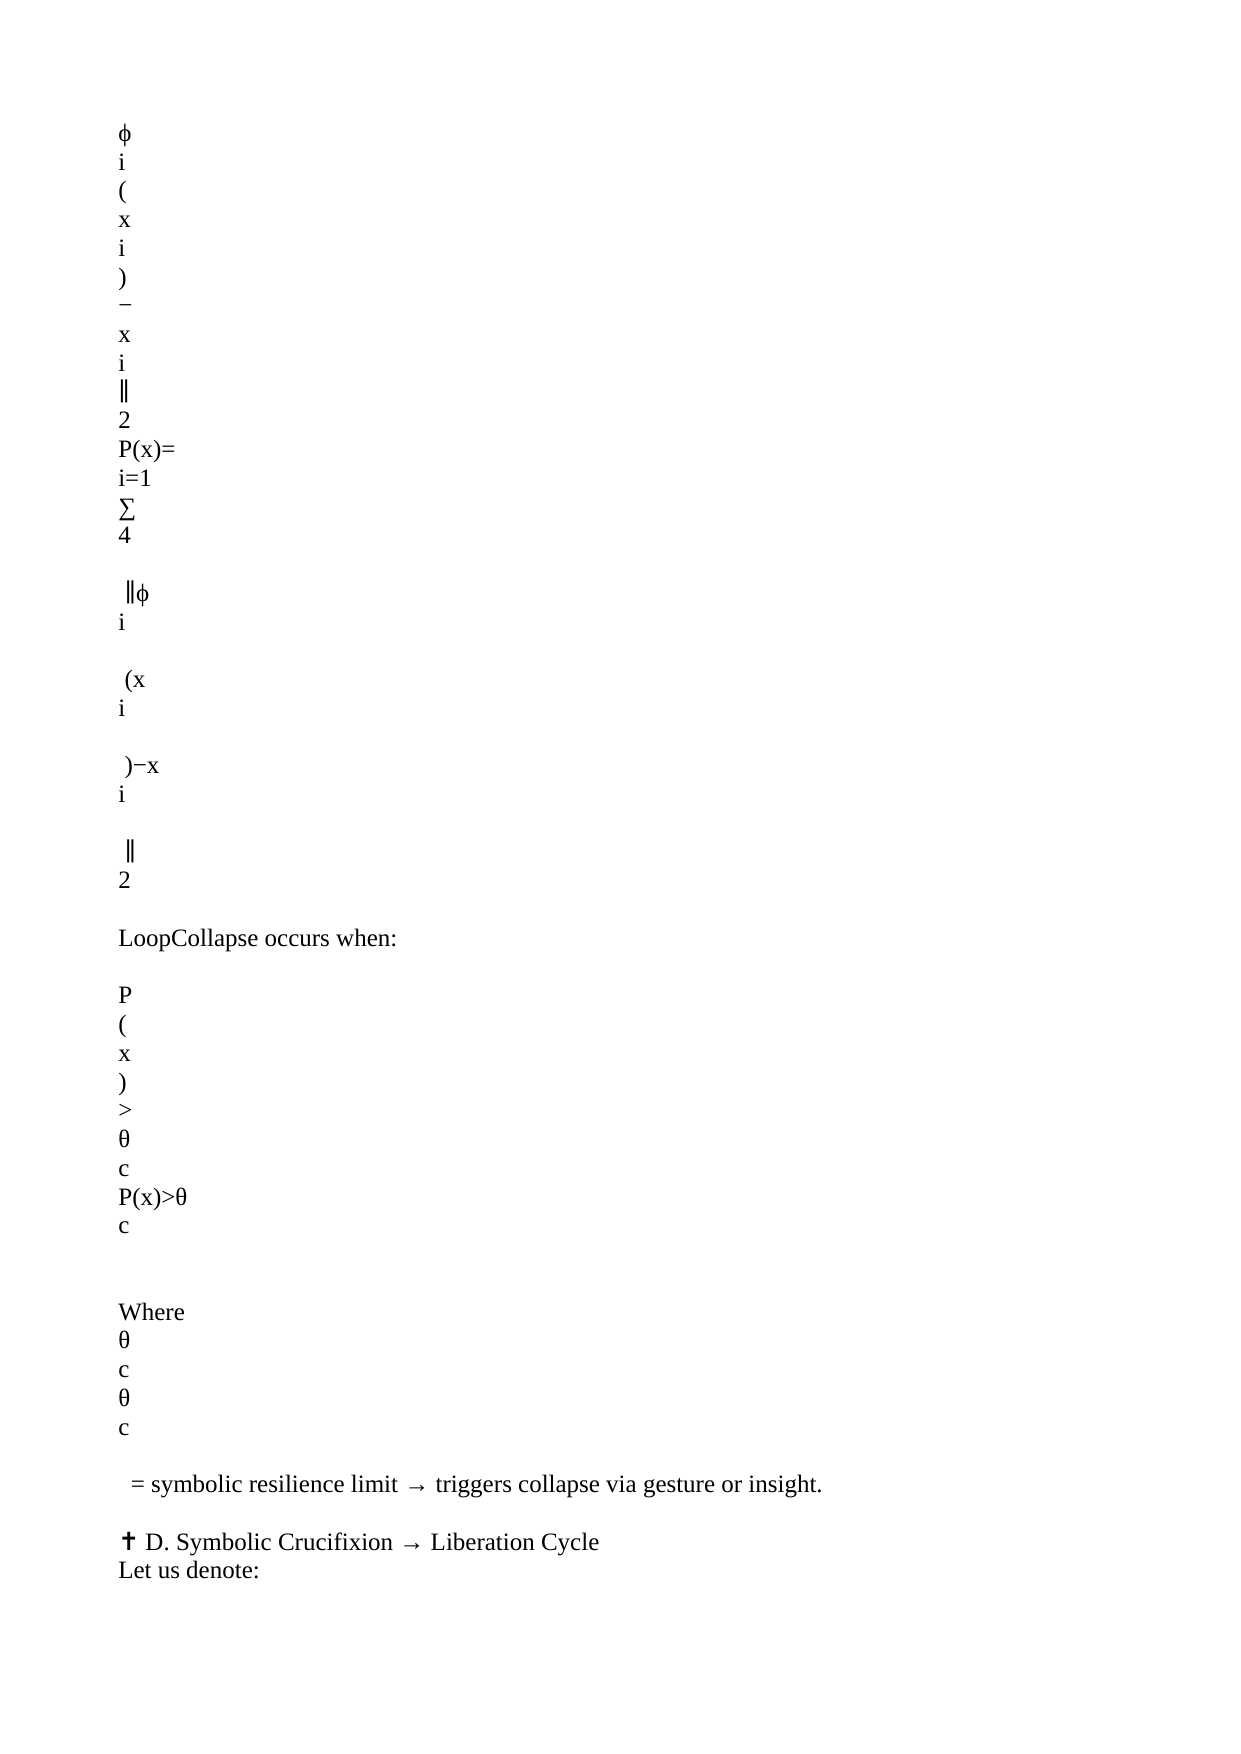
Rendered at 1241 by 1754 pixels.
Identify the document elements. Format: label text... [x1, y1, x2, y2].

text ∥ϕ [118, 578, 1122, 607]
text = symbolic resilience limit → triggers collapse via gesture or insight. [118, 1469, 1122, 1498]
text ​ [118, 808, 1122, 837]
text c [118, 1412, 1122, 1441]
text ∥ [118, 377, 1122, 406]
text (x [118, 664, 1122, 693]
text ​ [118, 722, 1122, 751]
text ( [118, 1009, 1122, 1038]
text > [118, 1096, 1122, 1124]
text ∑ [118, 492, 1122, 521]
text ​ [118, 1239, 1122, 1268]
text 2 [118, 866, 1122, 894]
text − [118, 291, 1122, 319]
text i [118, 779, 1122, 808]
text ϕ [118, 118, 1122, 147]
text 2 [118, 406, 1122, 434]
text LoopCollapse occurs when: [118, 923, 1122, 952]
text P [118, 981, 1122, 1009]
text c [118, 1153, 1122, 1182]
text i=1 [118, 463, 1122, 492]
text θ [118, 1124, 1122, 1153]
text i [118, 147, 1122, 176]
text i [118, 607, 1122, 636]
text ✝️ D. Symbolic Crucifixion → Liberation Cycle [118, 1527, 1122, 1556]
text P(x)= [118, 434, 1122, 463]
text x [118, 204, 1122, 233]
text ​ [118, 549, 1122, 578]
text P(x)>θ [118, 1182, 1122, 1211]
text θ [118, 1326, 1122, 1354]
text x [118, 319, 1122, 348]
text 4 [118, 521, 1122, 549]
text )−x [118, 751, 1122, 779]
text ) [118, 1067, 1122, 1096]
text c [118, 1211, 1122, 1239]
text ( [118, 176, 1122, 204]
text ) [118, 262, 1122, 291]
text ​ [118, 636, 1122, 664]
text x [118, 1038, 1122, 1067]
text i [118, 693, 1122, 722]
text Where [118, 1297, 1122, 1326]
text c [118, 1354, 1122, 1383]
text θ [118, 1383, 1122, 1412]
text ​ [118, 1441, 1122, 1469]
text i [118, 348, 1122, 377]
text Let us denote: [118, 1556, 1122, 1584]
text ∥ [118, 837, 1122, 866]
text i [118, 233, 1122, 262]
